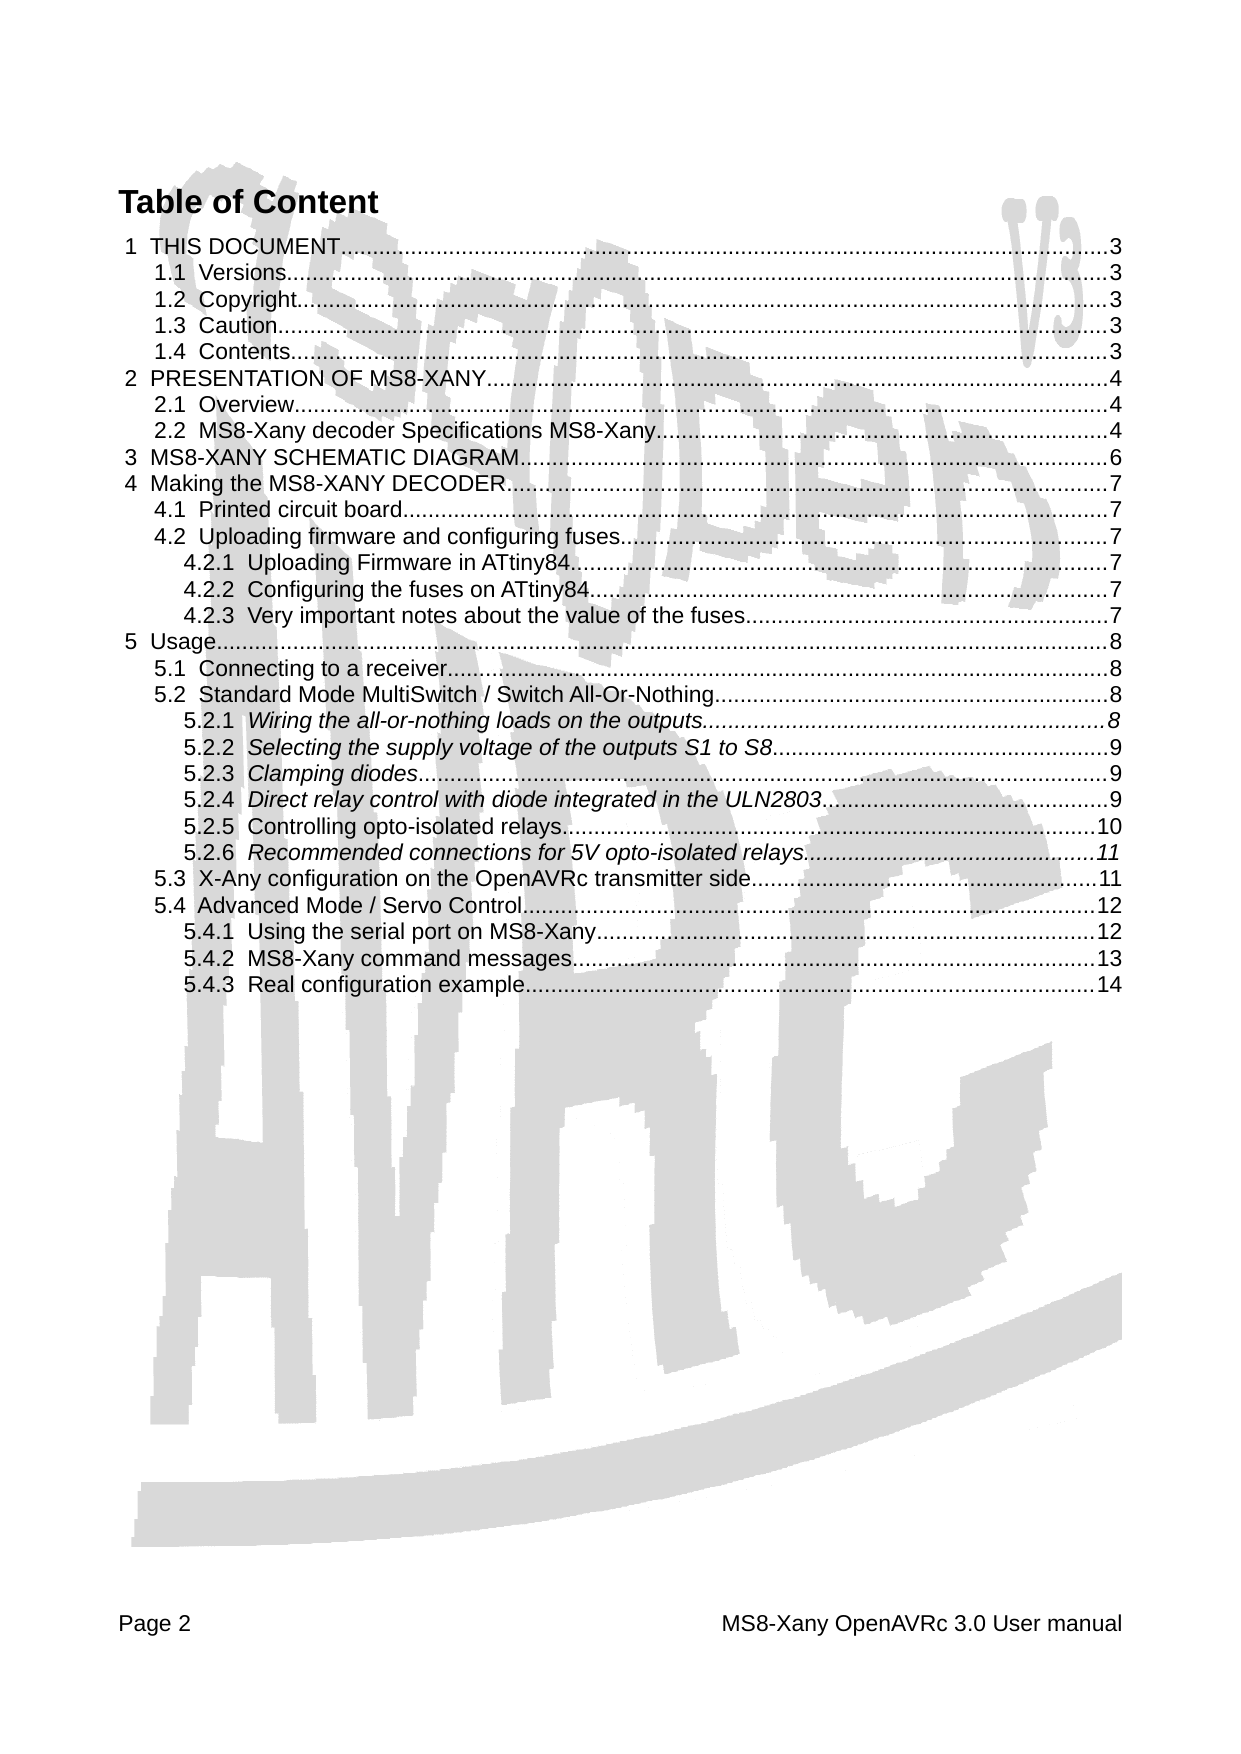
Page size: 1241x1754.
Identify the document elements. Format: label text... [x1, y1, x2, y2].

text 5.2.1 Wiring the all-or-nothing loads on the outputs 8 [177, 707, 1122, 734]
text 5.4.1 Using the serial port on MS8-Xany 12 [177, 918, 1122, 944]
text 4.2.1 Uploading Firmware in ATtiny84 7 [177, 549, 1122, 576]
text 5.2.2 Selecting the supply voltage of the outputs S1 to S8 9 [177, 734, 1122, 760]
text 4.2 Uploading firmware and configuring fuses 7 [148, 523, 1122, 549]
text 5.2.3 Clamping diodes 9 [177, 760, 1122, 786]
text 5.4 Advanced Mode / Servo Control 12 [148, 892, 1122, 918]
text 5 Usage 8 [118, 628, 1122, 654]
text 5.2 Standard Mode MultiSwitch / Switch All-Or-Nothing 8 [148, 681, 1122, 707]
text 4 Making the MS8-XANY DECODER 7 [118, 470, 1122, 496]
text 4.1 Printed circuit board 7 [148, 496, 1122, 523]
text 3 MS8-XANY SCHEMATIC DIAGRAM 6 [118, 444, 1122, 470]
text 1.2 Copyright 3 [148, 286, 1122, 312]
text 2 PRESENTATION OF MS8-XANY 4 [118, 365, 1122, 391]
text 1.1 Versions 3 [148, 259, 1122, 286]
text 2.2 MS8-Xany decoder Specifications MS8-Xany 4 [148, 417, 1122, 444]
text 1 THIS DOCUMENT 3 [118, 233, 1122, 259]
text 4.2.2 Configuring the fuses on ATtiny84 7 [177, 576, 1122, 602]
text 5.2.4 Direct relay control with diode integrated in the ULN2803 9 [177, 786, 1122, 813]
text 2.1 Overview 4 [148, 391, 1122, 417]
text 5.2.5 Controlling opto-isolated relays 10 [177, 813, 1122, 839]
text 5.3 X-Any configuration on the OpenAVRc transmitter side 11 [148, 865, 1122, 892]
text 1.3 Caution 3 [148, 312, 1122, 338]
text 5.1 Connecting to a receiver 8 [148, 654, 1122, 681]
text 5.2.6 Recommended connections for 5V opto-isolated relays 11 [177, 839, 1122, 865]
text 5.4.3 Real configuration example 14 [177, 971, 1122, 997]
text 5.4.2 MS8-Xany command messages 13 [177, 944, 1122, 971]
text 4.2.3 Very important notes about the value of the fuses 7 [177, 602, 1122, 628]
subtitle Table of Content [118, 182, 1122, 220]
text 1.4 Contents 3 [148, 338, 1122, 365]
